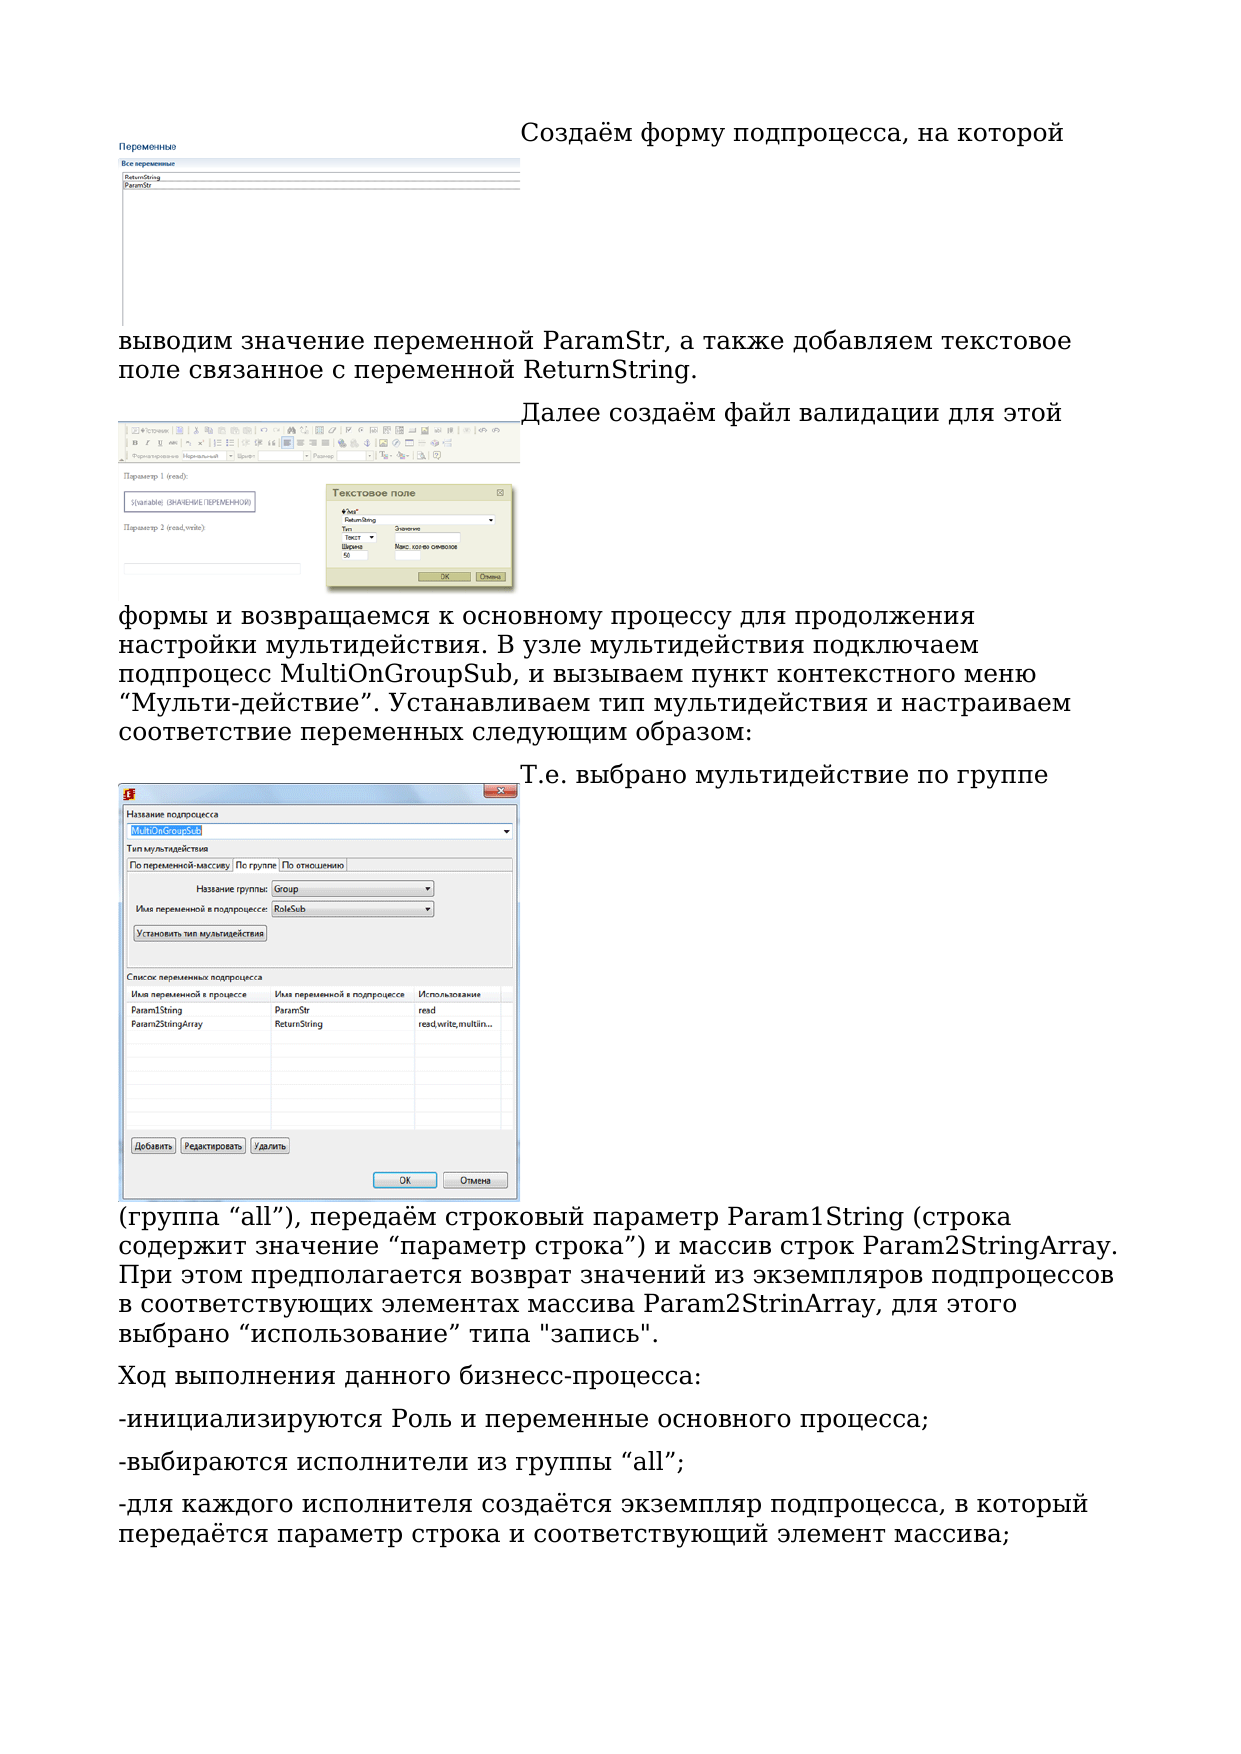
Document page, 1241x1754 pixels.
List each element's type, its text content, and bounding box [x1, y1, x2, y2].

text -для каждого исполнителя создаётся экземпляр подпроцесса, в который передаётся параметр строка и соответствующий элемент массива; [118, 1489, 1122, 1548]
picture [118, 141, 521, 326]
picture [118, 783, 521, 1202]
text Далее создаём файл валидации для этой формы и возвращаемся к основному процессу для продолжения настройки мультидействия. В узле мультидействия подключаем подпроцесс MultiOnGroupSub, и вызываем пункт контекстного меню “Мульти-действие”. Устанавливаем тип мультидействия и настраиваем соответствие переменных следующим образом: [118, 398, 1122, 747]
text Создаём форму подпроцесса, на которой выводим значение переменной ParamStr, а также добавляем текстовое поле связанное с переменной ReturnString. [118, 118, 1122, 384]
text Ход выполнения данного бизнесс-процесса: [118, 1361, 1122, 1391]
text -инициализируются Роль и переменные основного процесса; [118, 1404, 1122, 1433]
picture [118, 421, 521, 601]
text Т.е. выбрано мультидействие по группе (группа “all”), передаём строковый параметр Param1String (строка содержит значение “параметр строка”) и массив строк Param2StringArray. При этом предполагается возврат значений из экземпляров подпроцессов в соответствующих элементах массива Param2StrinArray, для этого выбрано “использование” типа "запись". [118, 760, 1122, 1348]
text -выбираются исполнители из группы “all”; [118, 1447, 1122, 1476]
